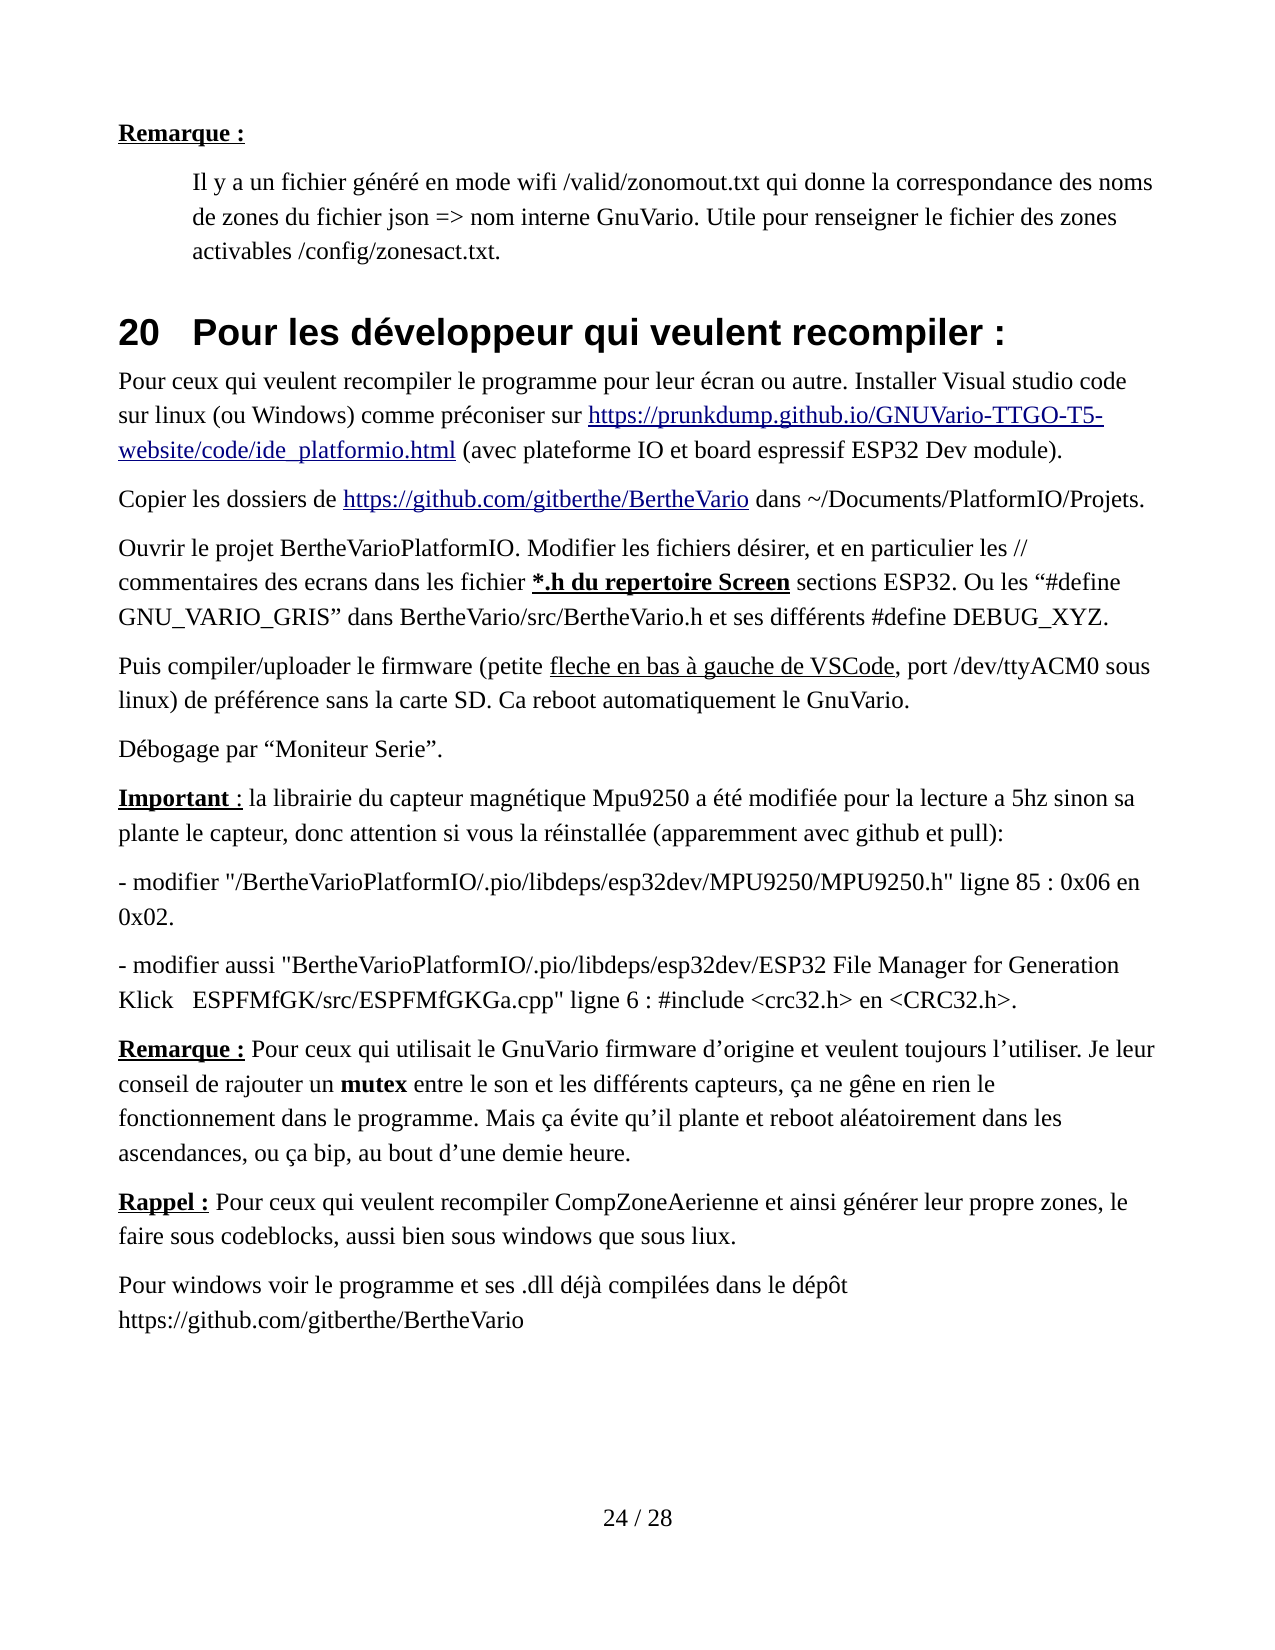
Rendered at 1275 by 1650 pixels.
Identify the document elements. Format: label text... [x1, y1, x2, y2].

text Pour windows voir le programme et ses .dll déjà compilées dans le dépôt https://github.com/gitberthe/BertheVario [118, 1270, 1157, 1333]
text Remarque : [118, 118, 1157, 147]
text Important : la librairie du capteur magnétique Mpu9250 a été modifiée pour la lecture a 5hz sinon sa plante le capteur, donc attention si vous la réinstallée (apparemment avec github et pull): [118, 783, 1157, 847]
text - modifier aussi "BertheVarioPlatformIO/.pio/libdeps/esp32dev/ESP32 File Manager for Generation Klick ESPFMfGK/src/ESPFMfGKGa.cpp" ligne 6 : #include <crc32.h> en <CRC32.h>. [118, 951, 1157, 1014]
text Pour ceux qui veulent recompiler le programme pour leur écran ou autre. Installer Visual studio code sur linux (ou Windows) comme préconiser sur https://prunkdump.github.io/GNUVario-TTGO-T5-website/code/ide_platformio.html (avec plateforme IO et board espressif ESP32 Dev module). [118, 366, 1157, 463]
text Ouvrir le projet BertheVarioPlatformIO. Modifier les fichiers désirer, et en particulier les // commentaires des ecrans dans les fichier *.h du repertoire Screen sections ESP32. Ou les “#define GNU_VARIO_GRIS” dans BertheVario/src/BertheVario.h et ses différents #define DEBUG_XYZ. [118, 533, 1157, 631]
text Il y a un fichier généré en mode wifi /valid/zonomout.txt qui donne la correspondance des noms de zones du fichier json => nom interne GnuVario. Utile pour renseigner le fichier des zones activables /config/zonesact.txt. [118, 167, 1157, 265]
text Copier les dossiers de https://github.com/gitberthe/BertheVario dans ~/Documents/PlatformIO/Projets. [118, 484, 1157, 513]
text Puis compiler/uploader le firmware (petite fleche en bas à gauche de VSCode, port /dev/ttyACM0 sous linux) de préférence sans la carte SD. Ca reboot automatiquement le GnuVario. [118, 651, 1157, 714]
text Remarque : Pour ceux qui utilisait le GnuVario firmware d’origine et veulent toujours l’utiliser. Je leur conseil de rajouter un mutex entre le son et les différents capteurs, ça ne gêne en rien le fonctionnement dans le programme. Mais ça évite qu’il plante et reboot aléatoirement dans les ascendances, ou ça bip, au bout d’une demie heure. [118, 1034, 1157, 1166]
text - modifier "/BertheVarioPlatformIO/.pio/libdeps/esp32dev/MPU9250/MPU9250.h" ligne 85 : 0x06 en 0x02. [118, 867, 1157, 930]
text Rappel : Pour ceux qui veulent recompiler CompZoneAerienne et ainsi générer leur propre zones, le faire sous codeblocks, aussi bien sous windows que sous liux. [118, 1187, 1157, 1250]
subtitle Pour les développeur qui veulent recompiler : [118, 310, 1157, 353]
text Débogage par “Moniteur Serie”. [118, 734, 1157, 763]
